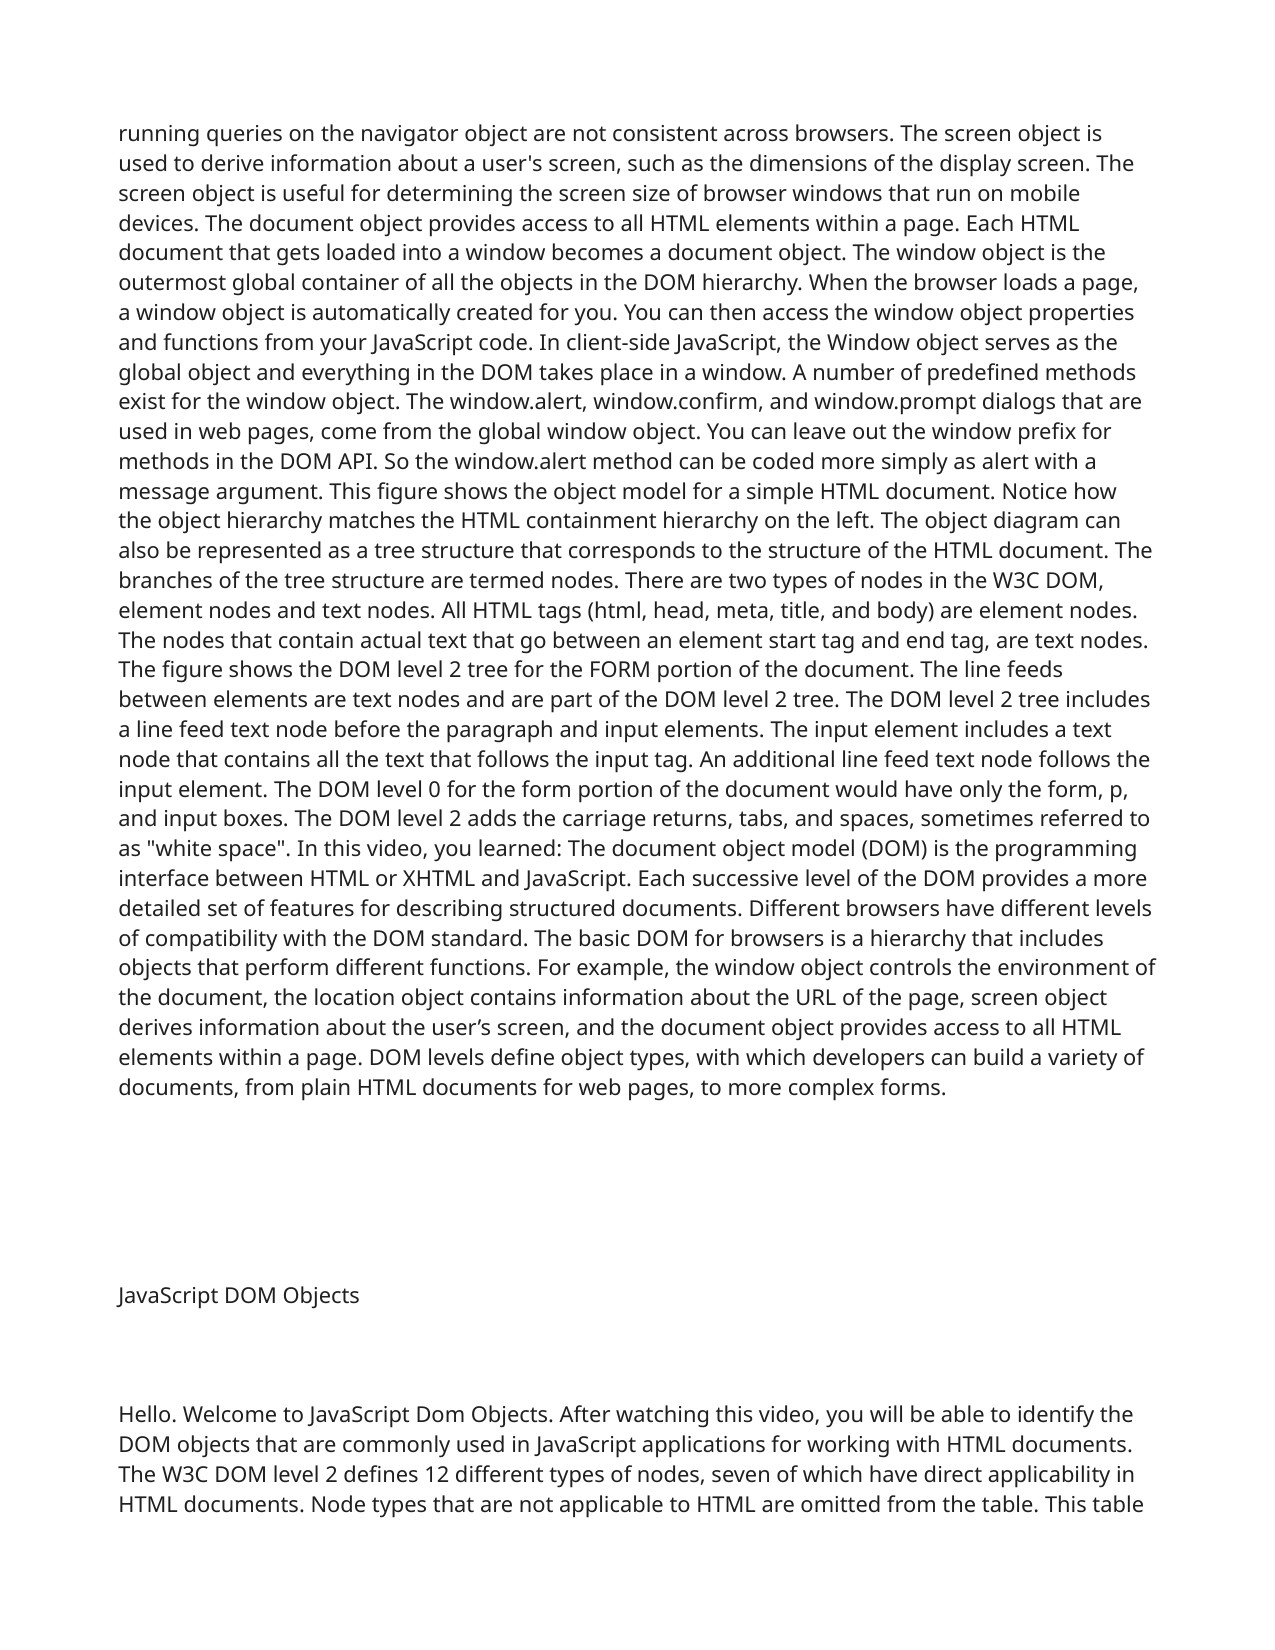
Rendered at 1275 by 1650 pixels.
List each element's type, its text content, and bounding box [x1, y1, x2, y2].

text Hello. Welcome to JavaScript Dom Objects. After watching this video, you will be able to identify the DOM objects that are commonly used in JavaScript applications for working with HTML documents. The W3C DOM level 2 defines 12 different types of nodes, seven of which have direct applicability in HTML documents. Node types that are not applicable to HTML are omitted from the table. This table [118, 1399, 1157, 1518]
text JavaScript DOM Objects [118, 1280, 1157, 1310]
text running queries on the navigator object are not consistent across browsers. The screen object is used to derive information about a user's screen, such as the dimensions of the display screen. The screen object is useful for determining the screen size of browser windows that run on mobile devices. The document object provides access to all HTML elements within a page. Each HTML document that gets loaded into a window becomes a document object. The window object is the outermost global container of all the objects in the DOM hierarchy. When the browser loads a page, a window object is automatically created for you. You can then access the window object properties and functions from your JavaScript code. In client-side JavaScript, the Window object serves as the global object and everything in the DOM takes place in a window. A number of predefined methods exist for the window object. The window.alert, window.confirm, and window.prompt dialogs that are used in web pages, come from the global window object. You can leave out the window prefix for methods in the DOM API. So the window.alert method can be coded more simply as alert with a message argument. This figure shows the object model for a simple HTML document. Notice how the object hierarchy matches the HTML containment hierarchy on the left. The object diagram can also be represented as a tree structure that corresponds to the structure of the HTML document. The branches of the tree structure are termed nodes. There are two types of nodes in the W3C DOM, element nodes and text nodes. All HTML tags (html, head, meta, title, and body) are element nodes. The nodes that contain actual text that go between an element start tag and end tag, are text nodes. The figure shows the DOM level 2 tree for the FORM portion of the document. The line feeds between elements are text nodes and are part of the DOM level 2 tree. The DOM level 2 tree includes a line feed text node before the paragraph and input elements. The input element includes a text node that contains all the text that follows the input tag. An additional line feed text node follows the input element. The DOM level 0 for the form portion of the document would have only the form, p, and input boxes. The DOM level 2 adds the carriage returns, tabs, and spaces, sometimes referred to as "white space". In this video, you learned: The document object model (DOM) is the programming interface between HTML or XHTML and JavaScript. Each successive level of the DOM provides a more detailed set of features for describing structured documents. Different browsers have different levels of compatibility with the DOM standard. The basic DOM for browsers is a hierarchy that includes objects that perform different functions. For example, the window object controls the environment of the document, the location object contains information about the URL of the page, screen object derives information about the user’s screen, and the document object provides access to all HTML elements within a page. DOM levels define object types, with which developers can build a variety of documents, from plain HTML documents for web pages, to more complex forms. [118, 118, 1157, 1101]
